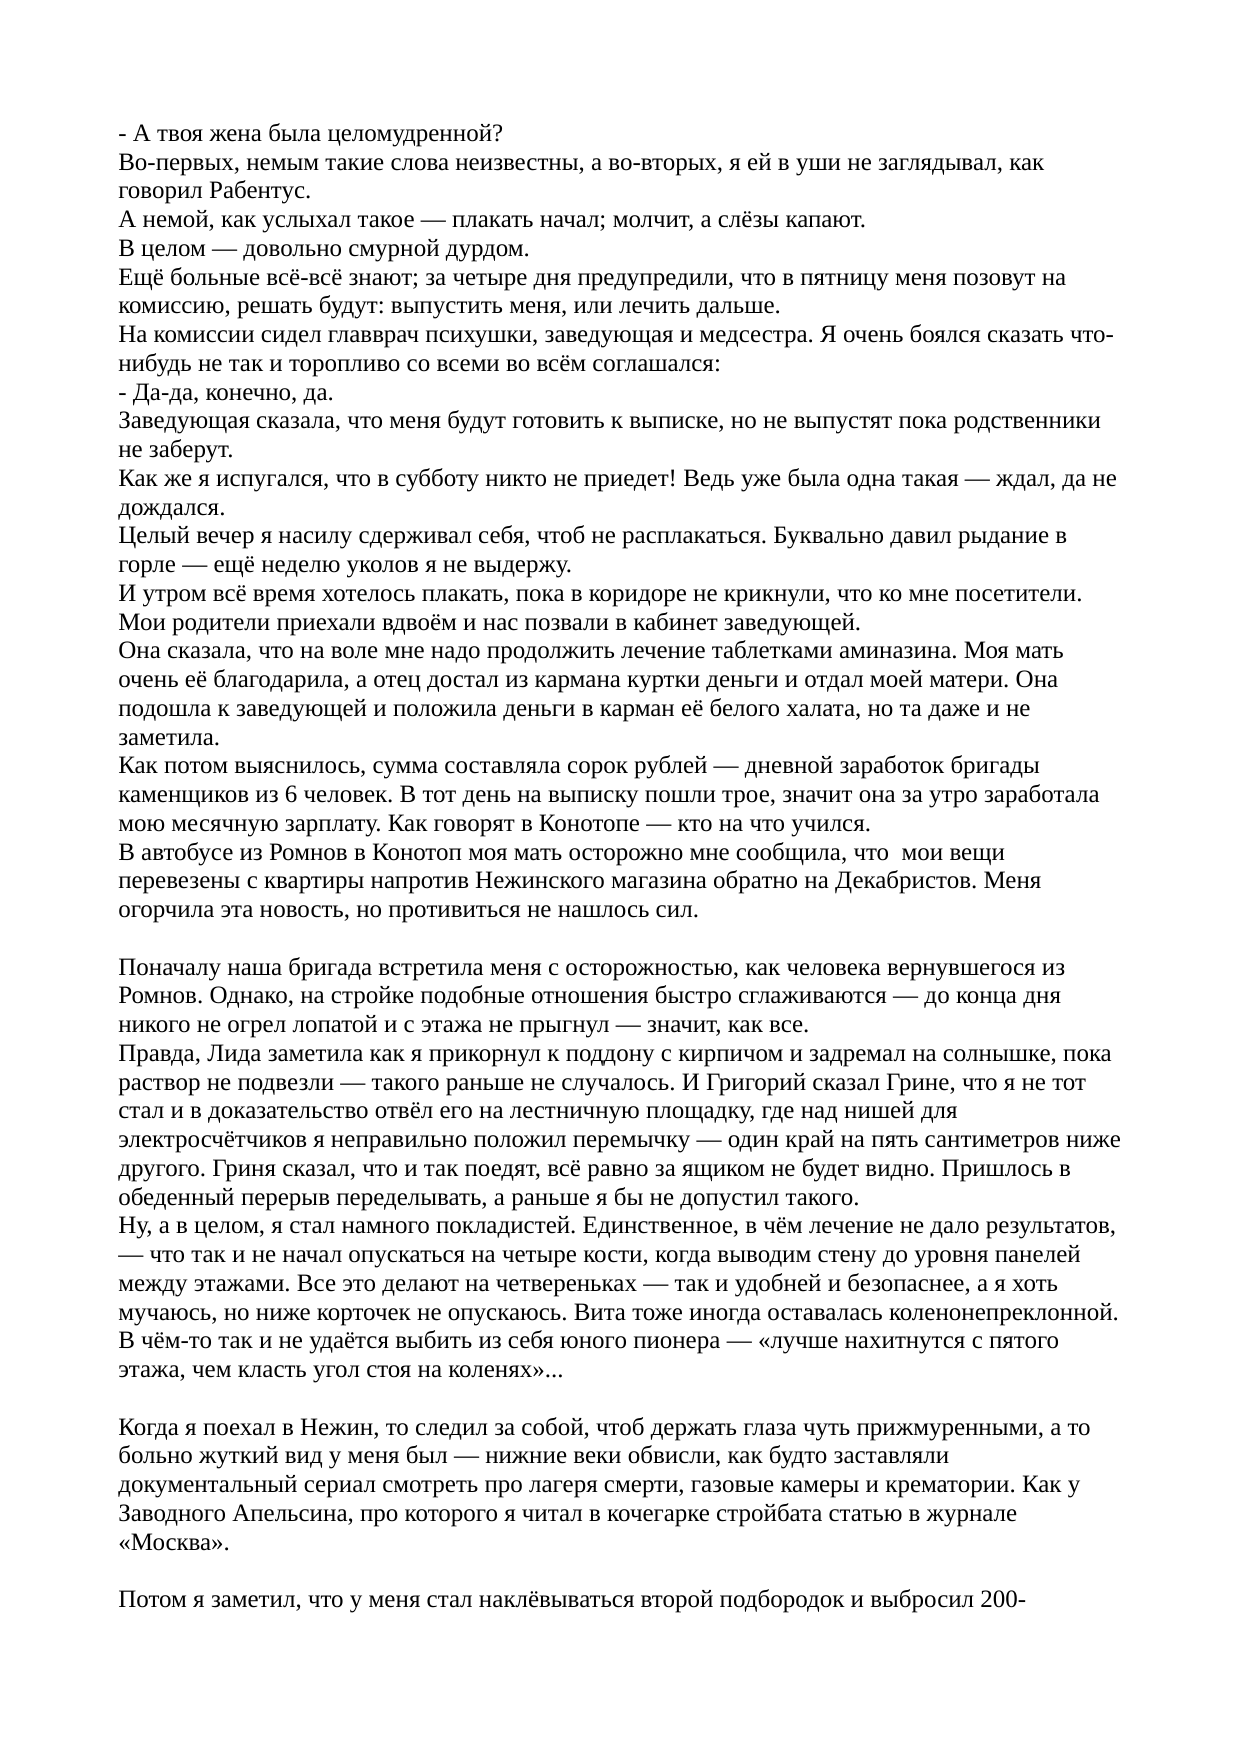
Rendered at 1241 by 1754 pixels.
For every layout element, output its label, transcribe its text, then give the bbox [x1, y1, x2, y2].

text Когда я поехал в Нежин, то следил за собой, чтоб держать глаза чуть прижмуренными, а то больно жуткий вид у меня был — нижние веки обвисли, как будто заставляли документальный сериал смотреть про лагеря смерти, газовые камеры и крематории. Как у Заводного Апельсина, про которого я читал в кочегарке стройбата статью в журнале «Москва». [118, 1412, 1122, 1556]
text Правда, Лида заметила как я прикорнул к поддону с кирпичом и задремал на солнышке, пока раствор не подвезли — такого раньше не случалось. И Григорий сказал Грине, что я не тот стал и в доказательство отвёл его на лестничную площадку, где над нишей для электросчётчиков я неправильно положил перемычку — один край на пять сантиметров ниже другого. Гриня сказал, что и так поедят, всё равно за ящиком не будет видно. Пришлось в обеденный перерыв переделывать, а раньше я бы не допустил такого. [118, 1038, 1122, 1211]
text На комиссии сидел главврач психушки, заведующая и медсестра. Я очень боялся сказать что-нибудь не так и торопливо со всеми во всём соглашался: [118, 319, 1122, 377]
text Она сказала, что на воле мне надо продолжить лечение таблетками аминазина. Моя мать очень её благодарила, а отец достал из кармана куртки деньги и отдал моей матери. Она подошла к заведующей и положила деньги в карман её белого халата, но та даже и не заметила. [118, 636, 1122, 751]
text - А твоя жена была целомудренной? [118, 118, 1122, 147]
text Как же я испугался, что в субботу никто не приедет! Ведь уже была одна такая — ждал, да не дождался. [118, 463, 1122, 521]
text И утром всё время хотелось плакать, пока в коридоре не крикнули, что ко мне посетители. Мои родители приехали вдвоём и нас позвали в кабинет заведующей. [118, 578, 1122, 636]
text Ещё больные всё-всё знают; за четыре дня предупредили, что в пятницу меня позовут на комиссию, решать будут: выпустить меня, или лечить дальше. [118, 262, 1122, 319]
text Заведующая сказала, что меня будут готовить к выписке, но не выпустят пока родственники не заберут. [118, 406, 1122, 463]
text В автобусе из Ромнов в Конотоп моя мать осторожно мне сообщила, что мои вещи перевезены с квартиры напротив Нежинского магазина обратно на Декабристов. Меня огорчила эта новость, но противиться не нашлось сил. [118, 837, 1122, 923]
text В чём-то так и не удаётся выбить из себя юного пионера — «лучше нахитнутся с пятого этажа, чем класть угол стоя на коленях»... [118, 1326, 1122, 1383]
text - Да-да, конечно, да. [118, 377, 1122, 406]
text Как потом выяснилось, сумма составляла сорок рублей — дневной заработок бригады каменщиков из 6 человек. В тот день на выписку пошли трое, значит она за утро заработала мою месячную зарплату. Как говорят в Конотопе — кто на что учился. [118, 751, 1122, 837]
text Во-первых, немым такие слова неизвестны, а во-вторых, я ей в уши не заглядывал, как говорил Рабентус. [118, 147, 1122, 204]
text Поначалу наша бригада встретила меня с осторожностью, как человека вернувшегося из Ромнов. Однако, на стройке подобные отношения быстро сглаживаются — до конца дня никого не огрел лопатой и с этажа не прыгнул — значит, как все. [118, 952, 1122, 1038]
text А немой, как услыхал такое — плакать начал; молчит, а слёзы капают. [118, 204, 1122, 233]
text Ну, а в целом, я стал намного покладистей. Единственное, в чём лечение не дало результатов, — что так и не начал опускаться на четыре кости, когда выводим стену до уровня панелей между этажами. Все это делают на четвереньках — так и удобней и безопаснее, а я хоть мучаюсь, но ниже корточек не опускаюсь. Вита тоже иногда оставалась коленонепреклонной. [118, 1211, 1122, 1326]
text Целый вечер я насилу сдерживал себя, чтоб не расплакаться. Буквально давил рыдание в горле — ещё неделю уколов я не выдержу. [118, 521, 1122, 578]
text Потом я заметил, что у меня стал наклёвываться второй подбородок и выбросил 200- [118, 1584, 1122, 1613]
text В целом — довольно смурной дурдом. [118, 233, 1122, 262]
